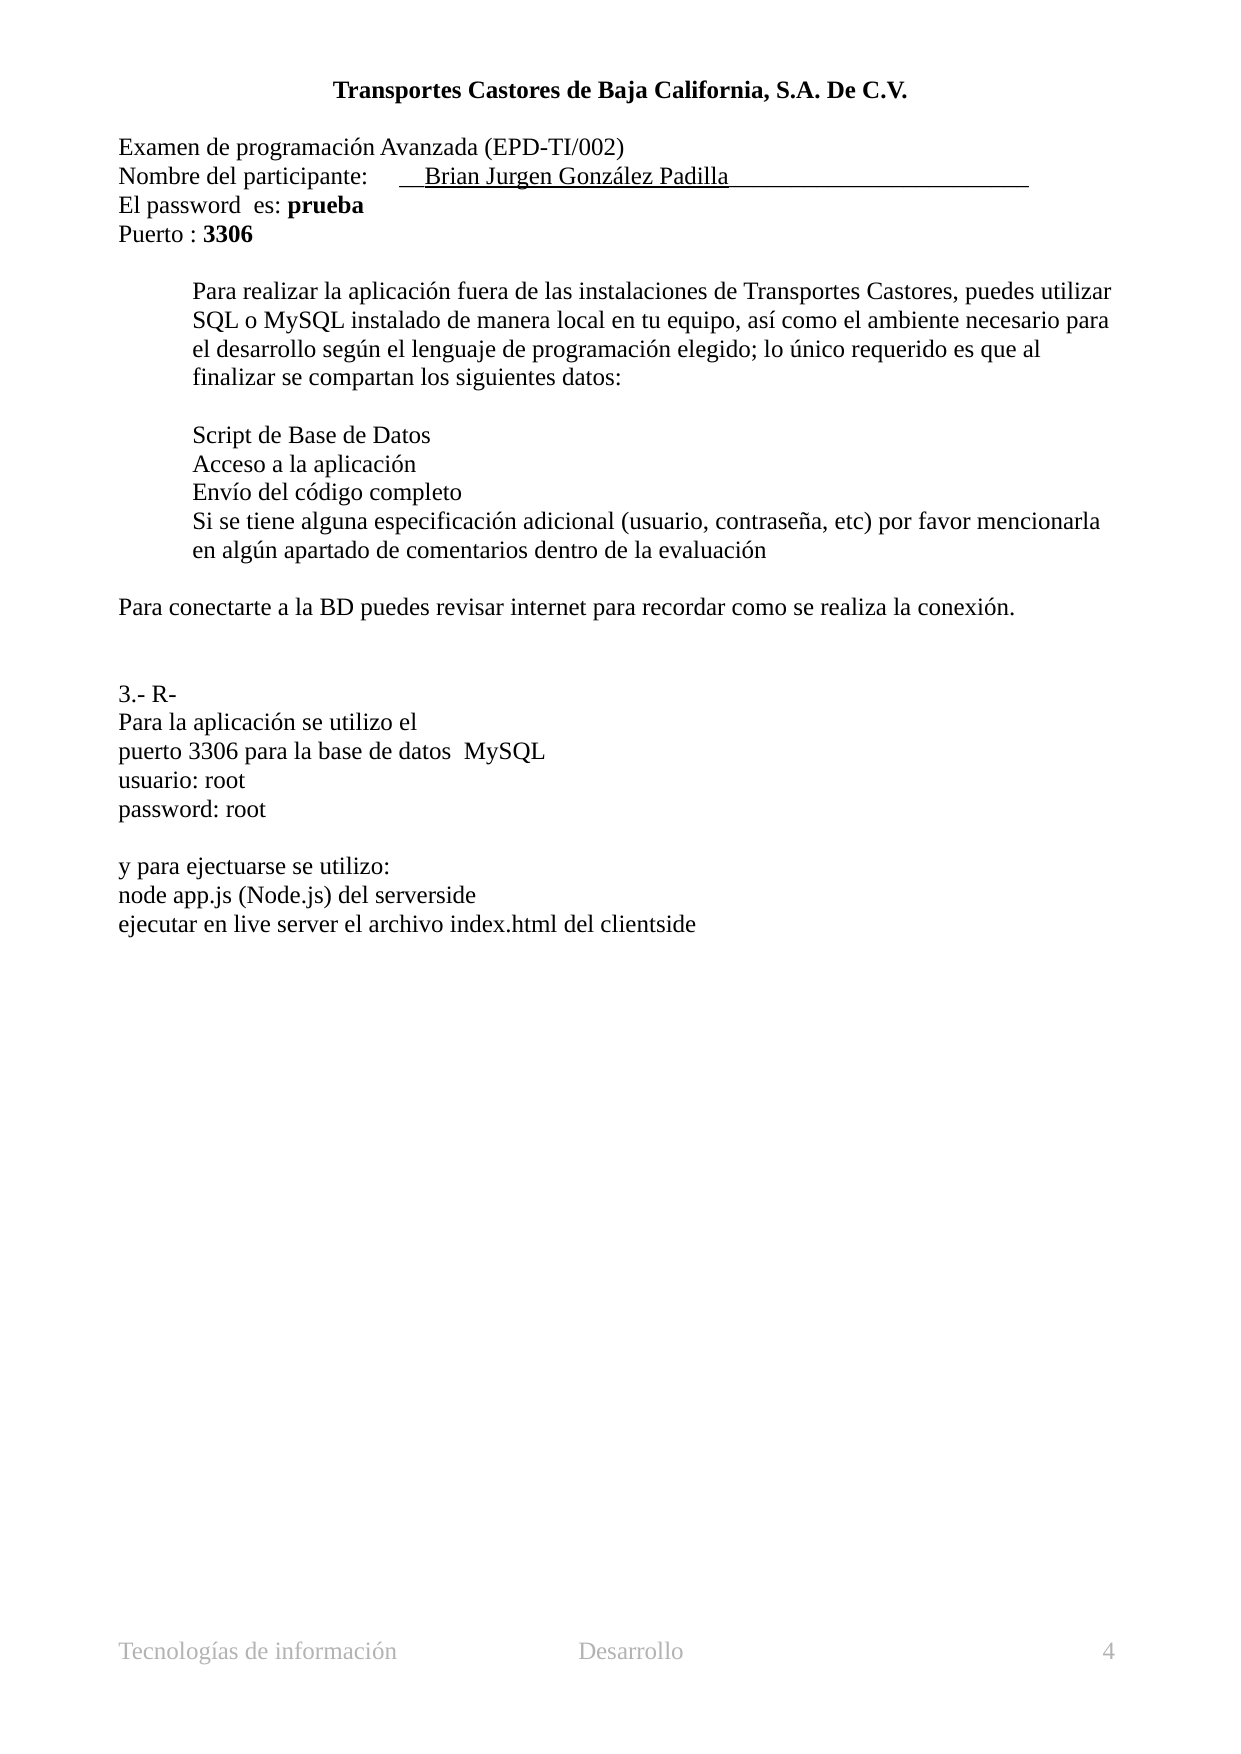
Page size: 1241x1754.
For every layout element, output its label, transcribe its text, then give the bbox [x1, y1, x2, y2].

text Para conectarte a la BD puedes revisar internet para recordar como se realiza la conexión. [118, 592, 1122, 621]
text ejecutar en live server el archivo index.html del clientside [118, 909, 1122, 937]
text Si se tiene alguna especificación adicional (usuario, contraseña, etc) por favor mencionarla en algún apartado de comentarios dentro de la evaluación [118, 506, 1122, 564]
text Para realizar la aplicación fuera de las instalaciones de Transportes Castores, puedes utilizar SQL o MySQL instalado de manera local en tu equipo, así como el ambiente necesario para el desarrollo según el lenguaje de programación elegido; lo único requerido es que al finalizar se compartan los siguientes datos: [118, 276, 1122, 391]
text Puerto : 3306 [118, 219, 1122, 247]
text Script de Base de Datos [118, 420, 1122, 449]
text puerto 3306 para la base de datos MySQL [118, 736, 1122, 765]
text 3.- R- [118, 679, 1122, 707]
text node app.js (Node.js) del serverside [118, 880, 1122, 909]
text El password es: prueba [118, 190, 1122, 219]
text y para ejectuarse se utilizo: [118, 851, 1122, 880]
text password: root [118, 794, 1122, 822]
text Envío del código completo [118, 477, 1122, 506]
text Acceso a la aplicación [118, 449, 1122, 477]
text usuario: root [118, 765, 1122, 794]
text Para la aplicación se utilizo el [118, 707, 1122, 736]
